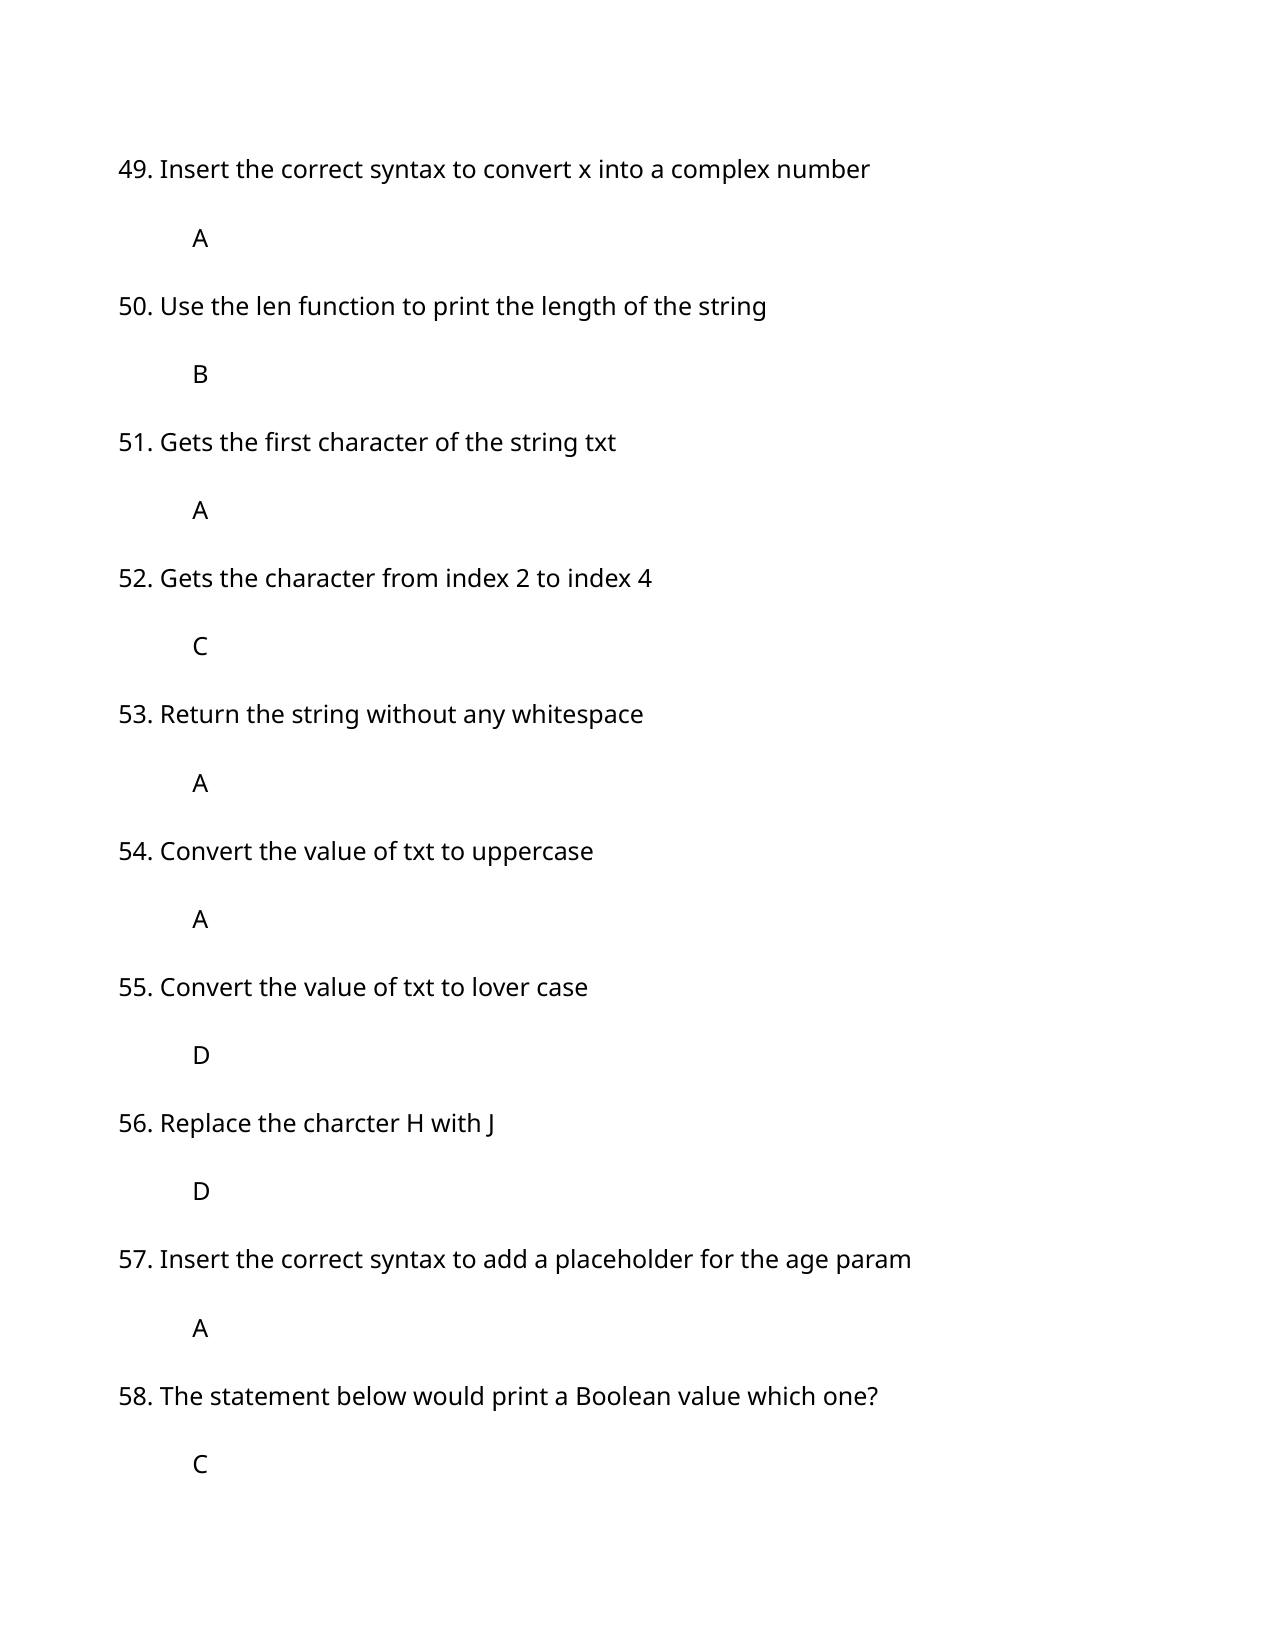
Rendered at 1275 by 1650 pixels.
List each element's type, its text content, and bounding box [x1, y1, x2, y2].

text A [118, 493, 1157, 527]
text 49. Insert the correct syntax to convert x into a complex number [118, 152, 1157, 186]
text C [118, 1447, 1157, 1481]
text 52. Gets the character from index 2 to index 4 [118, 561, 1157, 595]
text A [118, 220, 1157, 254]
text 58. The statement below would print a Boolean value which one? [118, 1378, 1157, 1412]
text 51. Gets the first character of the string txt [118, 425, 1157, 459]
text 50. Use the len function to print the length of the string [118, 288, 1157, 322]
text 54. Convert the value of txt to uppercase [118, 833, 1157, 867]
text C [118, 629, 1157, 663]
text 55. Convert the value of txt to lover case [118, 970, 1157, 1004]
text A [118, 1310, 1157, 1344]
text A [118, 902, 1157, 936]
text 57. Insert the correct syntax to add a placeholder for the age param [118, 1242, 1157, 1276]
text D [118, 1038, 1157, 1072]
text D [118, 1174, 1157, 1208]
text B [118, 357, 1157, 391]
text 53. Return the string without any whitespace [118, 697, 1157, 731]
text A [118, 765, 1157, 799]
text 56. Replace the charcter H with J [118, 1106, 1157, 1140]
